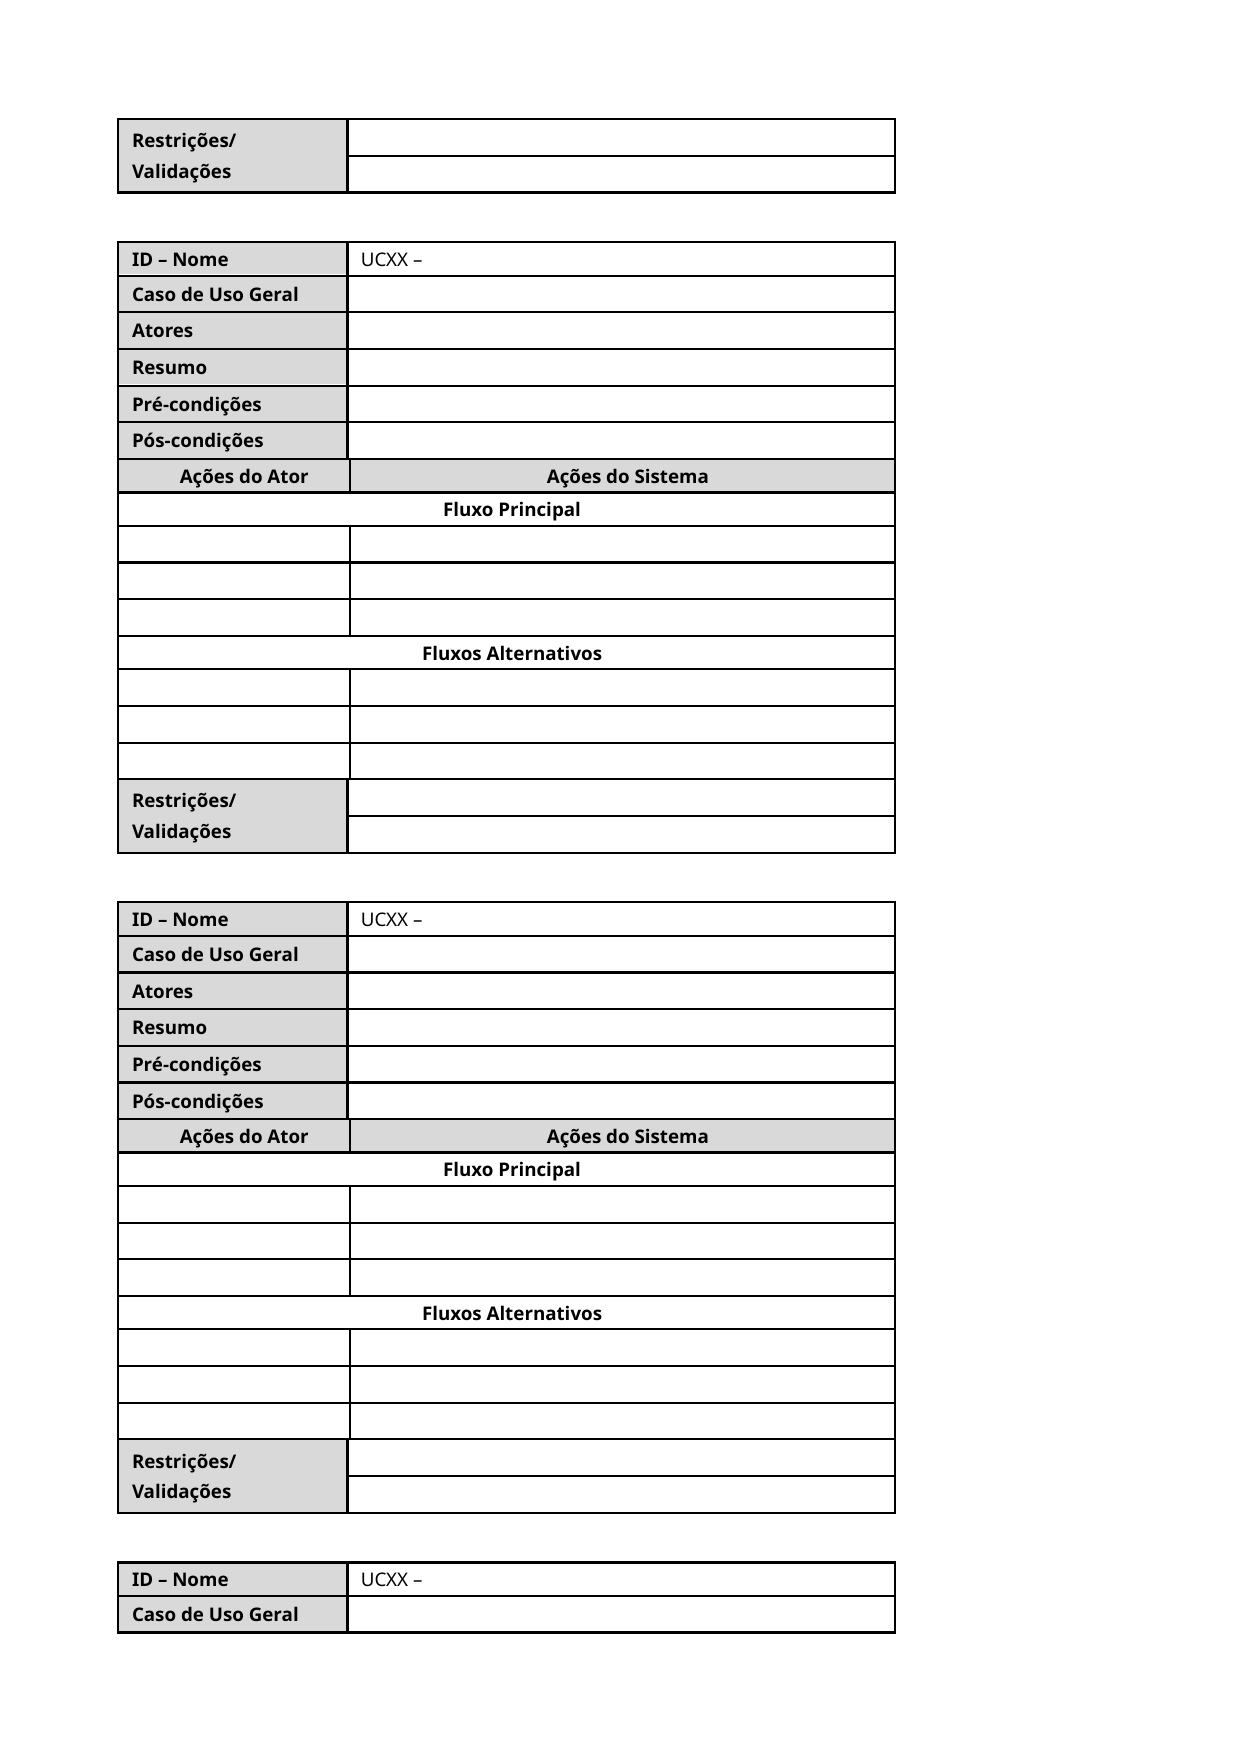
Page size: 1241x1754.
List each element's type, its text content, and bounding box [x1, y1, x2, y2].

table_cell Fluxos Alternativos [119, 637, 894, 668]
table_cell [349, 937, 894, 971]
table_cell [119, 1367, 349, 1402]
table_cell [119, 670, 349, 705]
table_cell [351, 1330, 894, 1365]
table_cell [119, 600, 349, 635]
table_cell [119, 527, 349, 561]
table_cell [349, 277, 894, 311]
table_cell [119, 1404, 349, 1438]
table_cell Caso de Uso Geral [119, 937, 346, 971]
table_cell Atores [119, 313, 346, 348]
table_cell [119, 1187, 349, 1222]
table_cell Caso de Uso Geral [119, 277, 346, 311]
table_header UCXX – [349, 243, 894, 274]
table_cell [349, 780, 894, 815]
table_cell Ações do Ator [119, 1120, 349, 1151]
table_cell Pós-condições [119, 423, 346, 458]
table_cell [351, 1260, 894, 1295]
table_cell Restrições/ Validações [119, 780, 346, 852]
table_cell [119, 707, 349, 742]
table_cell [351, 600, 894, 635]
table_cell Resumo [119, 1010, 346, 1045]
table_cell Pré-condições [119, 387, 346, 421]
table_cell Restrições/ Validações [119, 120, 346, 191]
table_cell [349, 157, 894, 191]
table_cell [351, 564, 894, 598]
table_cell [119, 1224, 349, 1258]
table_cell [351, 707, 894, 742]
table_cell [349, 817, 894, 852]
table_cell [349, 1477, 894, 1512]
table_cell Fluxo Principal [119, 1154, 894, 1185]
table_cell [349, 350, 894, 384]
table_cell Fluxos Alternativos [119, 1297, 894, 1328]
table_cell Ações do Sistema [351, 1120, 894, 1151]
table_cell [351, 1367, 894, 1402]
table_cell [119, 1260, 349, 1295]
table_cell [351, 670, 894, 705]
table_header UCXX – [349, 903, 894, 935]
table_cell [349, 1010, 894, 1045]
table_header ID – Nome [119, 903, 346, 935]
table_cell Ações do Sistema [351, 460, 894, 491]
table_cell Fluxo Principal [119, 494, 894, 525]
table_cell Ações do Ator [119, 460, 349, 491]
table_cell [349, 423, 894, 458]
table_cell [351, 1404, 894, 1438]
table_cell [351, 1224, 894, 1258]
table_cell [349, 313, 894, 348]
table_cell Caso de Uso Geral [119, 1597, 346, 1631]
table_cell [119, 744, 349, 778]
table_cell [349, 1084, 894, 1118]
table_cell Resumo [119, 350, 346, 384]
table_cell [119, 1330, 349, 1365]
table_cell [349, 1440, 894, 1475]
table_header ID – Nome [119, 243, 346, 274]
table_header ID – Nome [119, 1564, 346, 1595]
table_cell Pós-condições [119, 1084, 346, 1118]
table_cell [351, 527, 894, 561]
table_cell [349, 1597, 894, 1631]
table_cell [351, 744, 894, 778]
table_cell [349, 120, 894, 155]
table_cell Restrições/ Validações [119, 1440, 346, 1512]
table_cell [349, 387, 894, 421]
table_cell [349, 1047, 894, 1081]
table_cell [119, 564, 349, 598]
table_cell [349, 974, 894, 1008]
table_header UCXX – [349, 1564, 894, 1595]
table_cell Pré-condições [119, 1047, 346, 1081]
table_cell Atores [119, 974, 346, 1008]
table_cell [351, 1187, 894, 1222]
